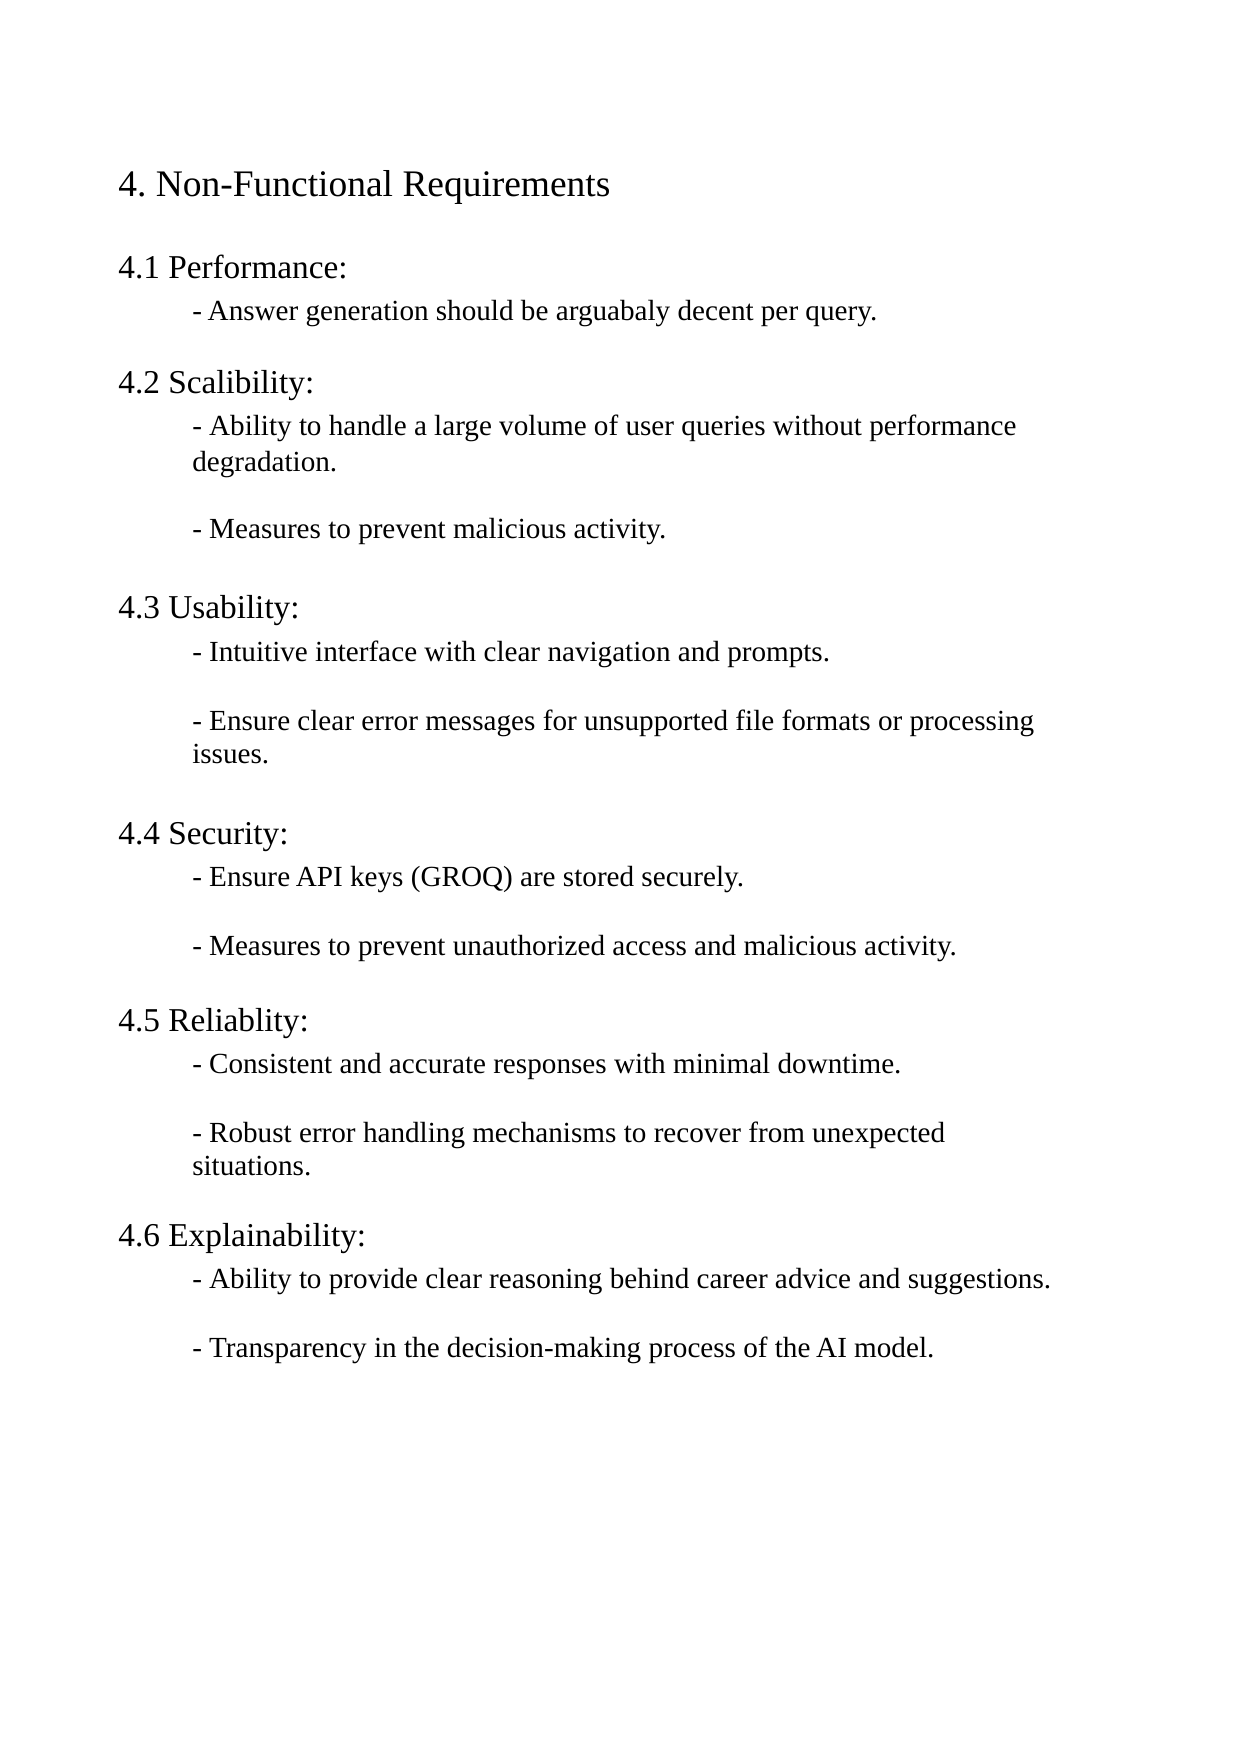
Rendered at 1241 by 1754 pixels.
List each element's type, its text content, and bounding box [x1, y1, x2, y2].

text - Measures to prevent unauthorized access and malicious activity. [118, 928, 1122, 961]
text - Answer generation should be arguabaly decent per query. [118, 286, 1122, 329]
text - Ensure API keys (GROQ) are stored securely. [118, 851, 1122, 894]
text 4. Non-Functional Requirements [118, 161, 1122, 204]
text - Ability to provide clear reasoning behind career advice and suggestions. [118, 1254, 1122, 1297]
text - Robust error handling mechanisms to recover from unexpected situations. [118, 1115, 1122, 1182]
text - Transparency in the decision-making process of the AI model. [118, 1330, 1122, 1364]
text - Intuitive interface with clear navigation and prompts. [118, 626, 1122, 669]
text - Ensure clear error messages for unsupported file formats or processing [118, 703, 1122, 736]
text 4.1 Performance: [118, 247, 1122, 286]
text 4.3 Usability: [118, 588, 1122, 626]
text - Ability to handle a large volume of user queries without performance degradation. [118, 401, 1122, 477]
text 4.6 Explainability: [118, 1215, 1122, 1254]
text 4.4 Security: [118, 813, 1122, 851]
text 4.5 Reliablity: [118, 1000, 1122, 1038]
text - Measures to prevent malicious activity. [118, 511, 1122, 544]
text - Consistent and accurate responses with minimal downtime. [118, 1038, 1122, 1081]
text 4.2 Scalibility: [118, 362, 1122, 401]
text issues. [118, 736, 1122, 770]
